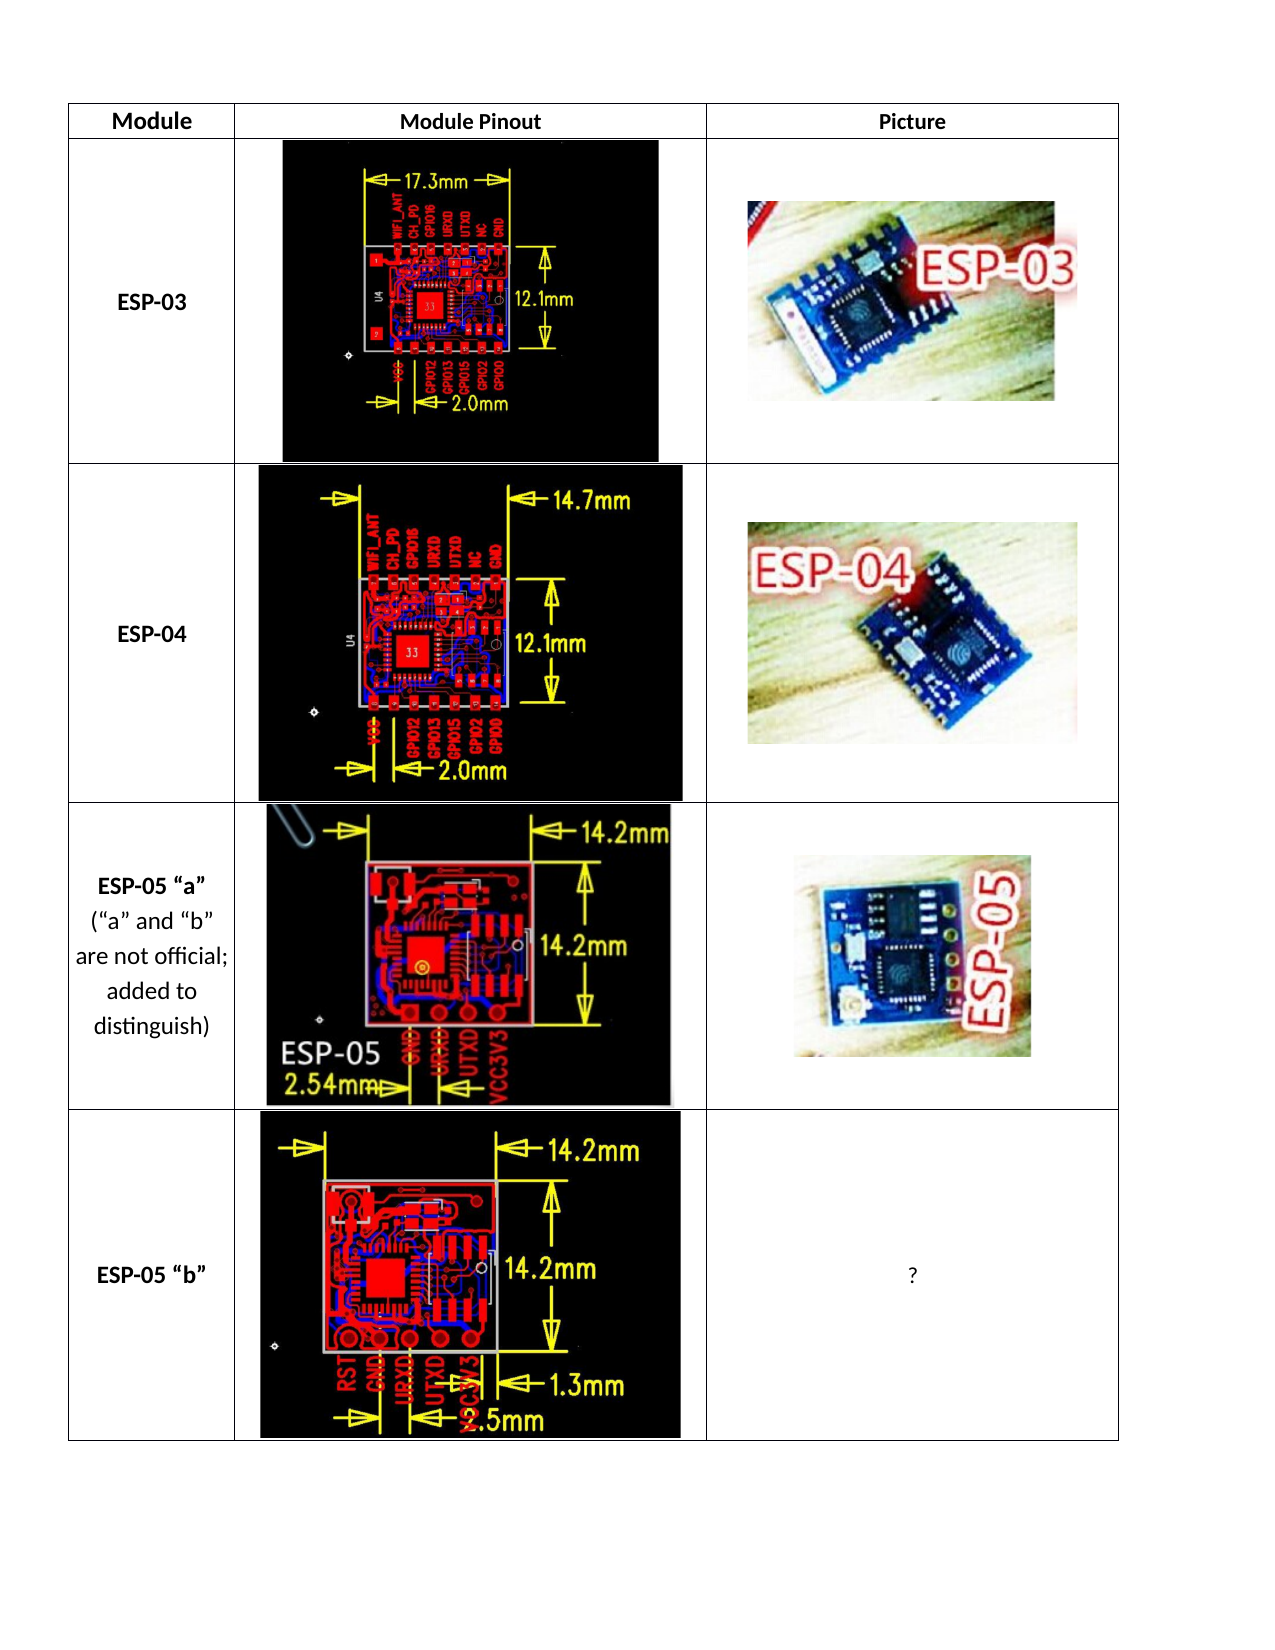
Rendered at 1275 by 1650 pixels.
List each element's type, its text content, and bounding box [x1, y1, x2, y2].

picture [747, 522, 1008, 606]
table_cell ESP-03 [69, 139, 234, 463]
table_cell [707, 803, 1118, 1109]
table_cell ESP-05 “a” (“a” and “b” are not official; added to distinguish) [69, 803, 234, 1109]
table_cell [707, 139, 1118, 463]
table_cell ESP-04 [69, 464, 234, 802]
picture [282, 140, 659, 462]
picture [260, 1111, 681, 1438]
table_cell [235, 1110, 706, 1439]
picture [1014, 855, 1032, 1057]
table_cell [235, 139, 706, 463]
table_cell [235, 464, 706, 802]
table_header Picture [707, 104, 1118, 137]
table_header Module Pinout [235, 104, 706, 137]
table_cell ? [707, 1110, 1118, 1439]
table_cell ESP-05 “b” [69, 1110, 234, 1439]
picture [258, 465, 683, 801]
picture [266, 804, 675, 1108]
table_header Module [69, 104, 234, 137]
table_cell [707, 464, 1118, 802]
table_cell [235, 803, 706, 1109]
